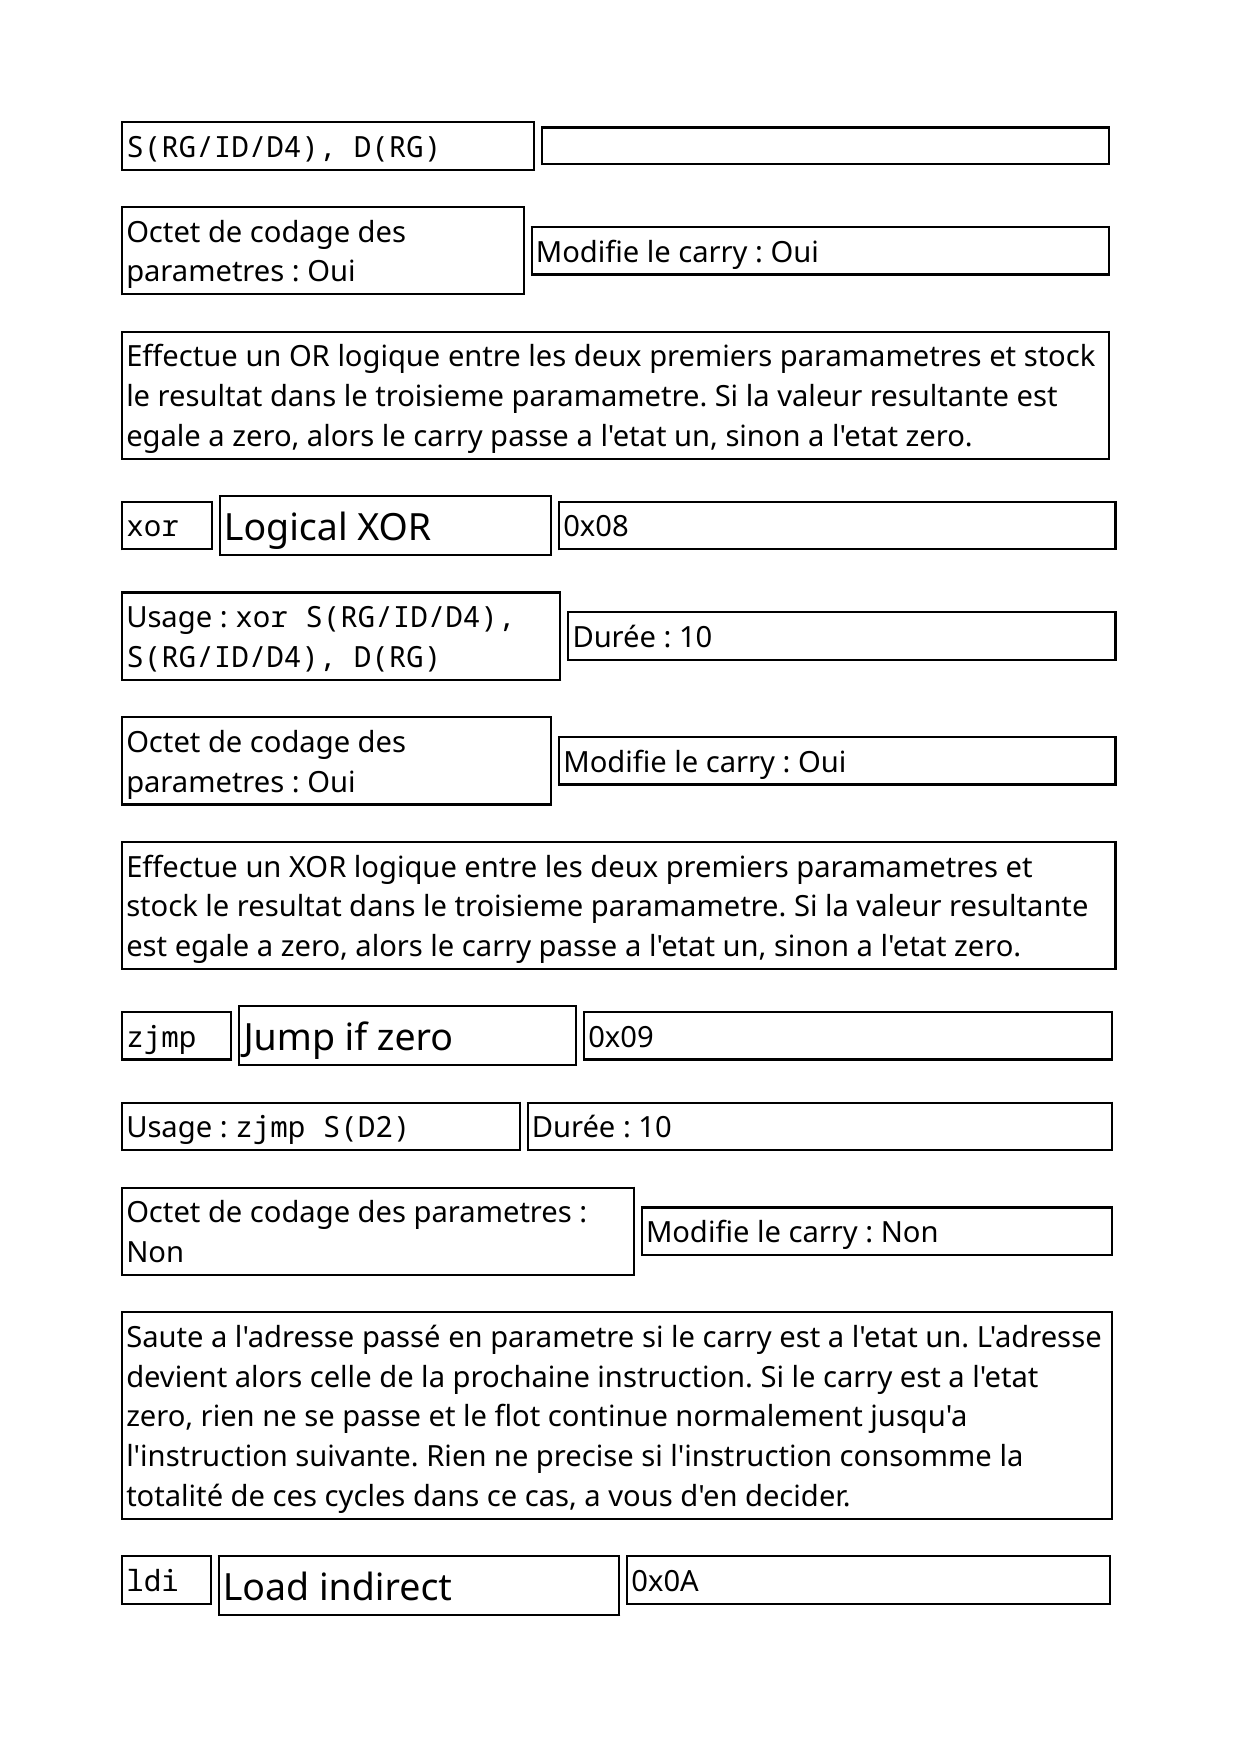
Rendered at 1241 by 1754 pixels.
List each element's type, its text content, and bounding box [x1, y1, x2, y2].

table_header 0x09 [580, 1002, 1116, 1099]
table_cell Durée : 10 [524, 1099, 1116, 1184]
table_cell S(RG/ID/D4), D(RG) [118, 118, 538, 203]
table_header xor [118, 492, 216, 588]
table_cell Modifie le carry : Non [638, 1184, 1116, 1308]
table_cell [538, 118, 1113, 203]
table_header Logical XOR [216, 492, 555, 588]
table_cell Saute a l'adresse passé en parametre si le carry est a l'etat un. L'adresse devient alors celle de la prochaine instruction. Si le carry est a l'etat zero, rien ne se passe et le flot continue normalement jusqu'a l'instruction suivante. Rien ne precise si l'instruction consomme la totalité de ces cycles dans ce cas, a vous d'en decider. [118, 1308, 1116, 1552]
table_cell Durée : 10 [564, 589, 1119, 713]
table_cell Octet de codage des parametres : Oui [118, 203, 528, 328]
table_cell Usage : zjmp S(D2) [118, 1099, 524, 1184]
table_header 0x08 [555, 492, 1119, 588]
table_cell Usage : xor S(RG/ID/D4), S(RG/ID/D4), D(RG) [118, 589, 564, 713]
table_cell Effectue un XOR logique entre les deux premiers paramametres et stock le resultat dans le troisieme paramametre. Si la valeur resultante est egale a zero, alors le carry passe a l'etat un, sinon a l'etat zero. [118, 838, 1119, 1002]
table_header 0x0A [623, 1552, 1114, 1619]
table_cell Octet de codage des parametres : Oui [118, 713, 555, 838]
table_cell Octet de codage des parametres : Non [118, 1184, 638, 1308]
table_header Load indirect [215, 1552, 623, 1619]
table_header zjmp [118, 1002, 235, 1099]
table_header ldi [118, 1552, 215, 1619]
table_cell Modifie le carry : Oui [555, 713, 1119, 838]
table_cell Modifie le carry : Oui [528, 203, 1113, 328]
table_cell Effectue un OR logique entre les deux premiers paramametres et stock le resultat dans le troisieme paramametre. Si la valeur resultante est egale a zero, alors le carry passe a l'etat un, sinon a l'etat zero. [118, 328, 1113, 492]
table_header Jump if zero [235, 1002, 580, 1099]
